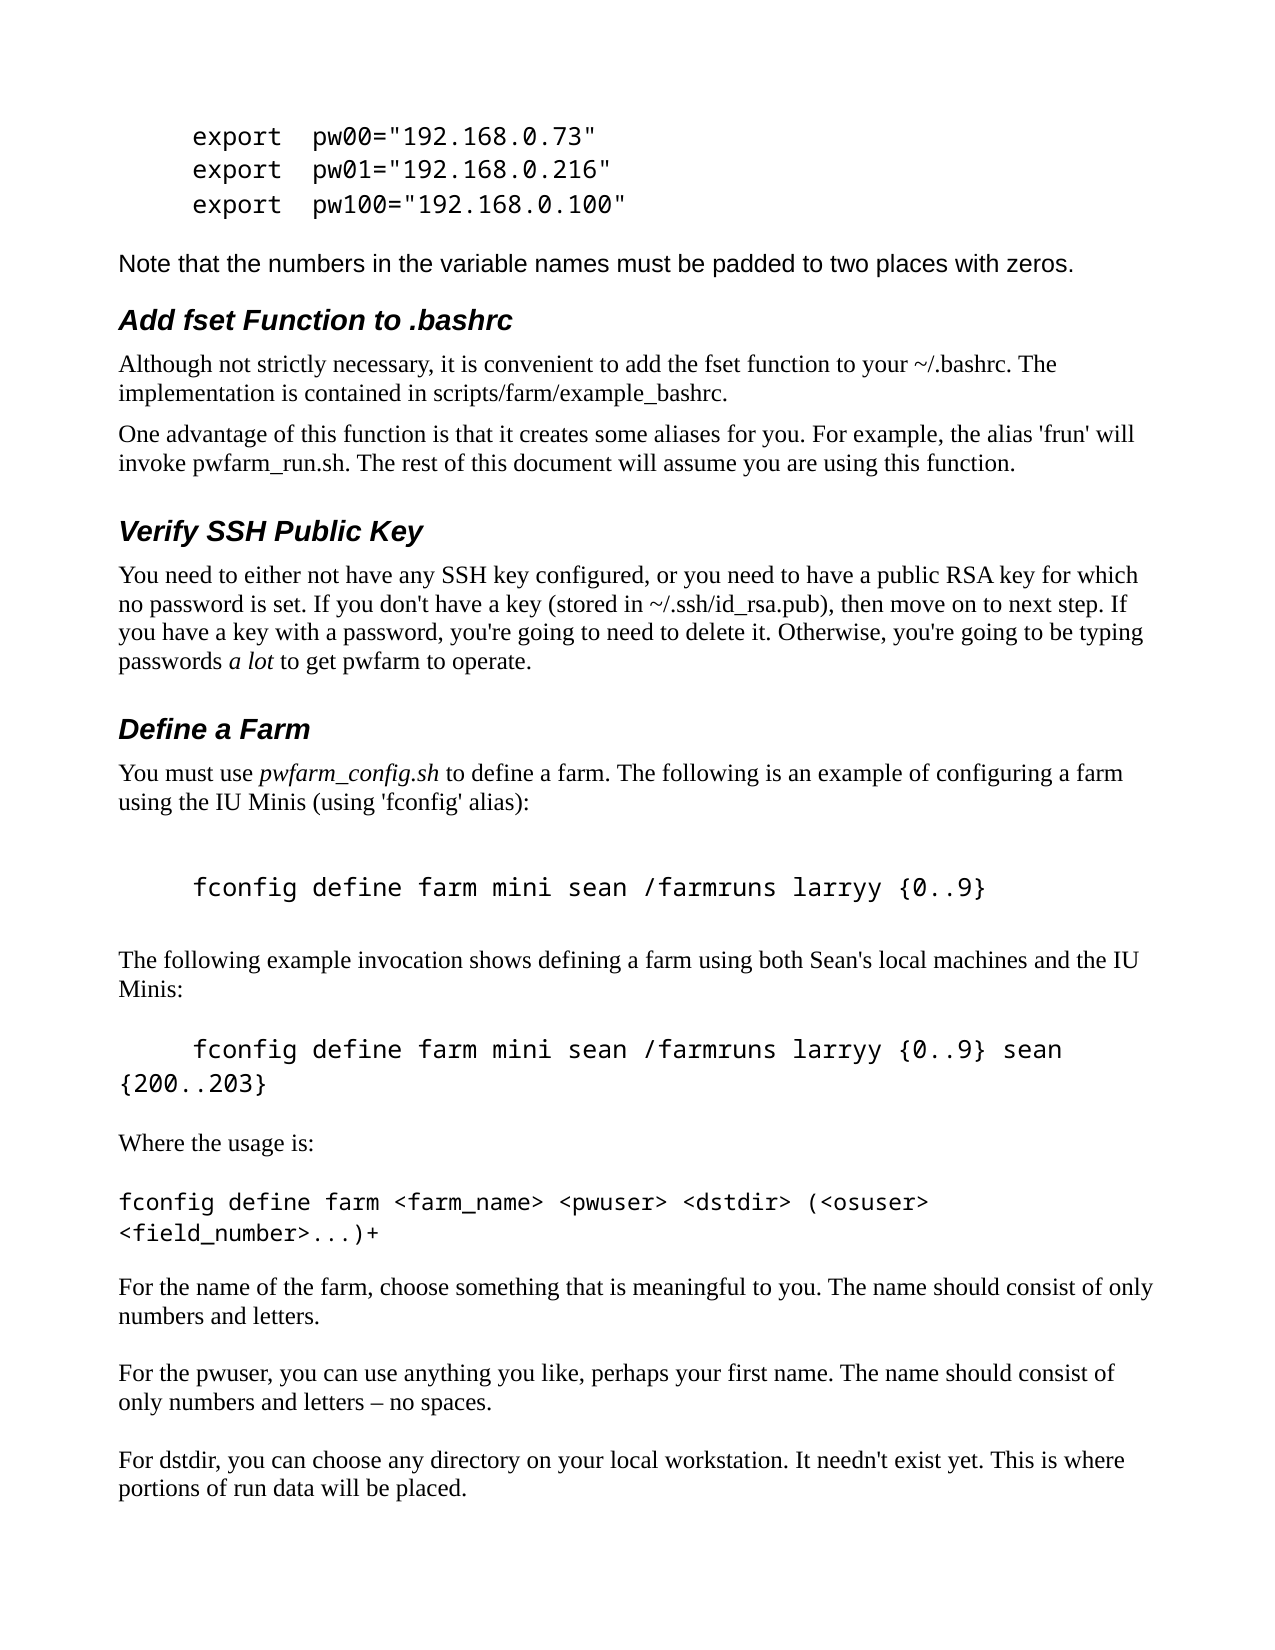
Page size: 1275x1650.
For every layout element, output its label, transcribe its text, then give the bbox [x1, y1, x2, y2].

text For dstdir, you can choose any directory on your local workstation. It needn't exist yet. This is where portions of run data will be placed. [118, 1445, 1157, 1502]
text For the name of the farm, choose something that is meaningful to you. The name should consist of only numbers and letters. [118, 1272, 1157, 1330]
text Where the usage is: [118, 1128, 1157, 1157]
text For the pwuser, you can use anything you like, perhaps your first name. The name should consist of only numbers and letters – no spaces. [118, 1358, 1157, 1416]
text fconfig define farm <farm_name> <pwuser> <dstdir> (<osuser> <field_number>...)+ [118, 1186, 1157, 1248]
text You need to either not have any SSH key configured, or you need to have a public RSA key for which no password is set. If you don't have a key (stored in ~/.ssh/id_rsa.pub), then move on to next step. If you have a key with a password, you're going to need to delete it. Otherwise, you're going to be typing passwords a lot to get pwfarm to operate. [118, 560, 1157, 675]
text fconfig define farm mini sean /farmruns larryy {0..9} [118, 870, 1157, 904]
text export pw01="192.168.0.216" [118, 152, 1157, 186]
subtitle Add fset Function to .bashrc [118, 303, 1157, 336]
text export pw00="192.168.0.73" [118, 118, 1157, 152]
text You must use pwfarm_config.sh to define a farm. The following is an example of configuring a farm using the IU Minis (using 'fconfig' alias): [118, 758, 1157, 816]
text Note that the numbers in the variable names must be padded to two places with zeros. [118, 249, 1157, 278]
text The following example invocation shows defining a farm using both Sean's local machines and the IU Minis: [118, 945, 1157, 1002]
text Although not strictly necessary, it is convenient to add the fset function to your ~/.bashrc. The implementation is contained in scripts/farm/example_bashrc. [118, 349, 1157, 406]
text export pw100="192.168.0.100" [118, 186, 1157, 220]
text One advantage of this function is that it creates some aliases for you. For example, the alias 'frun' will invoke pwfarm_run.sh. The rest of this document will assume you are using this function. [118, 419, 1157, 476]
text fconfig define farm mini sean /farmruns larryy {0..9} sean {200..203} [118, 1031, 1157, 1099]
subtitle Define a Farm [118, 712, 1157, 746]
subtitle Verify SSH Public Key [118, 514, 1157, 547]
